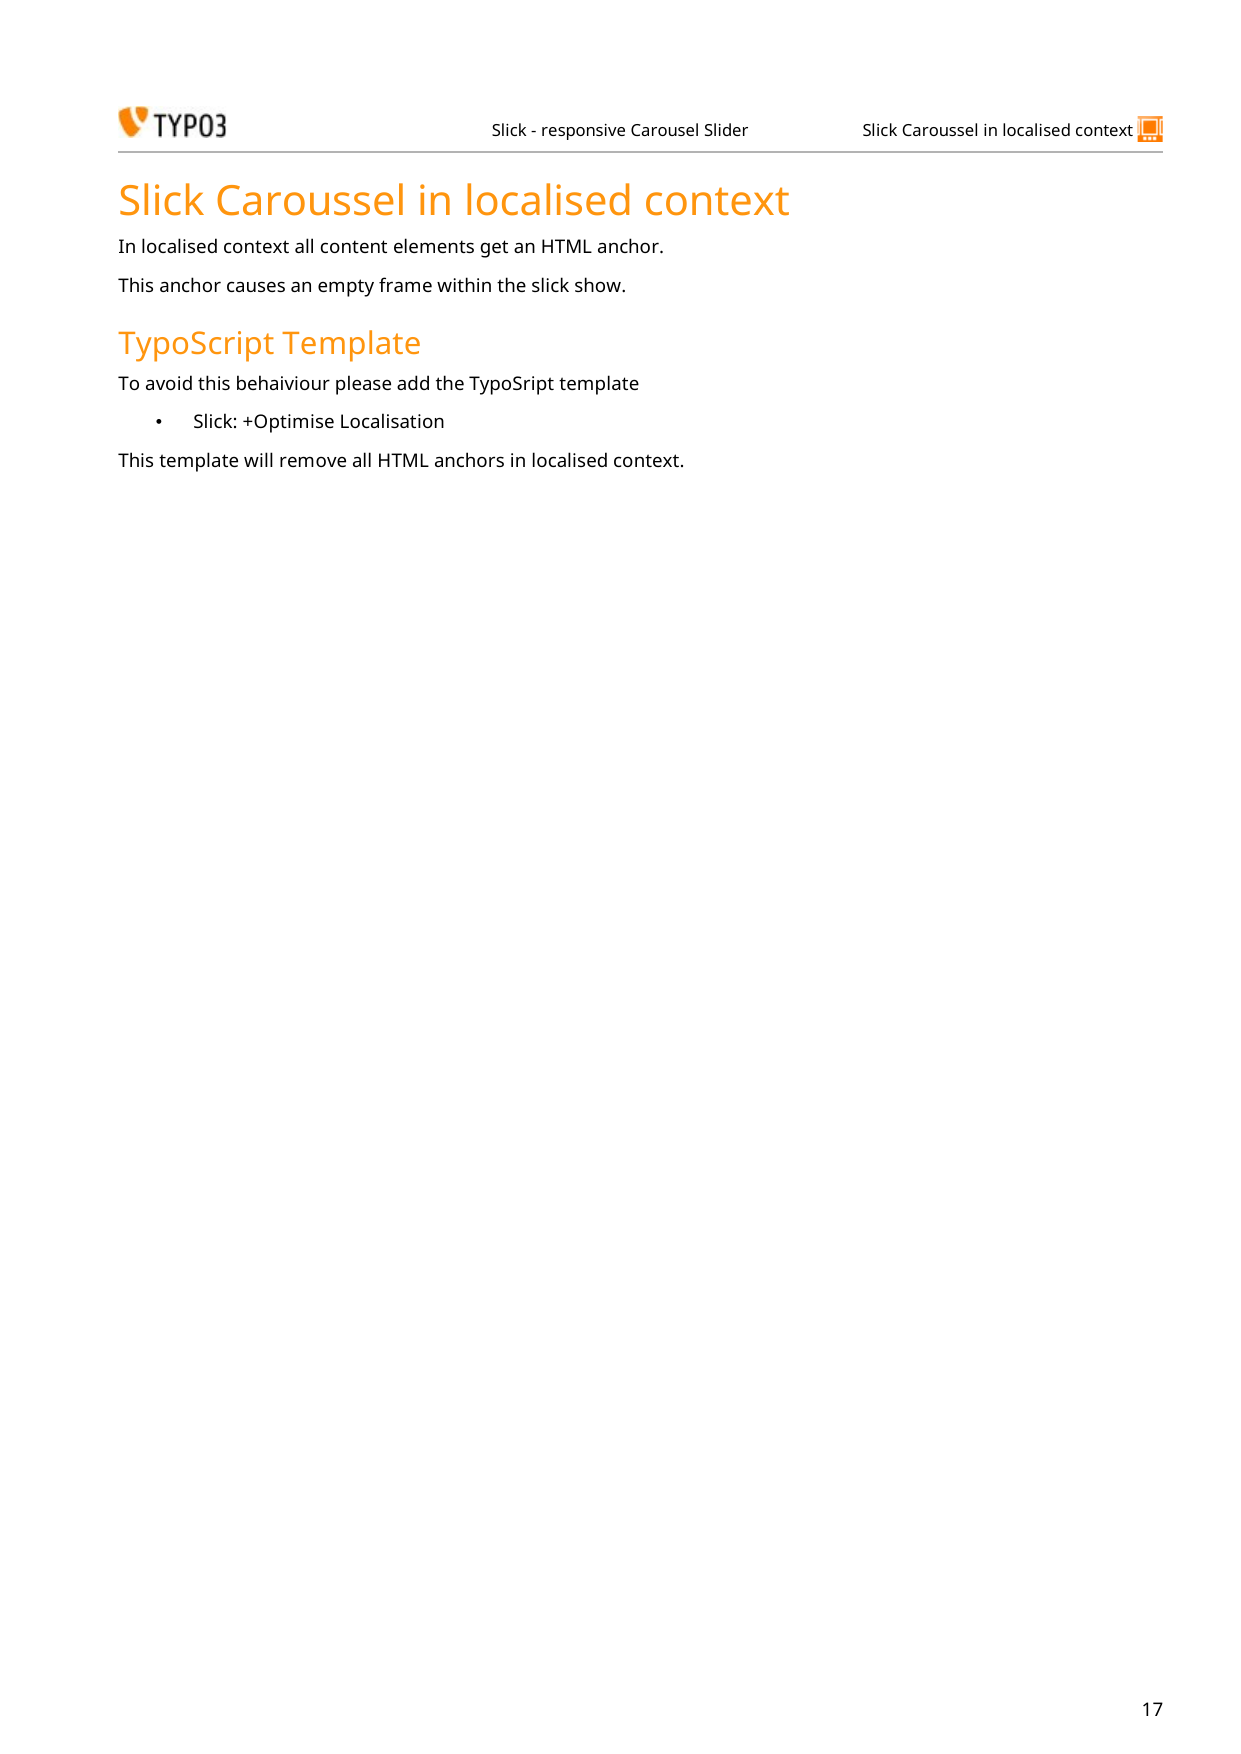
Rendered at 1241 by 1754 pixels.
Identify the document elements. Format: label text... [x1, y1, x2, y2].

text This anchor causes an empty frame within the slick show. [118, 272, 1163, 298]
subtitle Slick Caroussel in localised context [118, 171, 1163, 227]
picture [1137, 116, 1163, 142]
text This template will remove all HTML anchors in localised context. [118, 447, 1163, 473]
text To avoid this behaiviour please add the TypoSript template [118, 370, 1163, 396]
list Slick: +Optimise Localisation [156, 408, 1163, 434]
subtitle TypoScript Template [118, 321, 1163, 364]
text In localised context all content elements get an HTML anchor. [118, 233, 1163, 259]
picture [118, 106, 227, 138]
